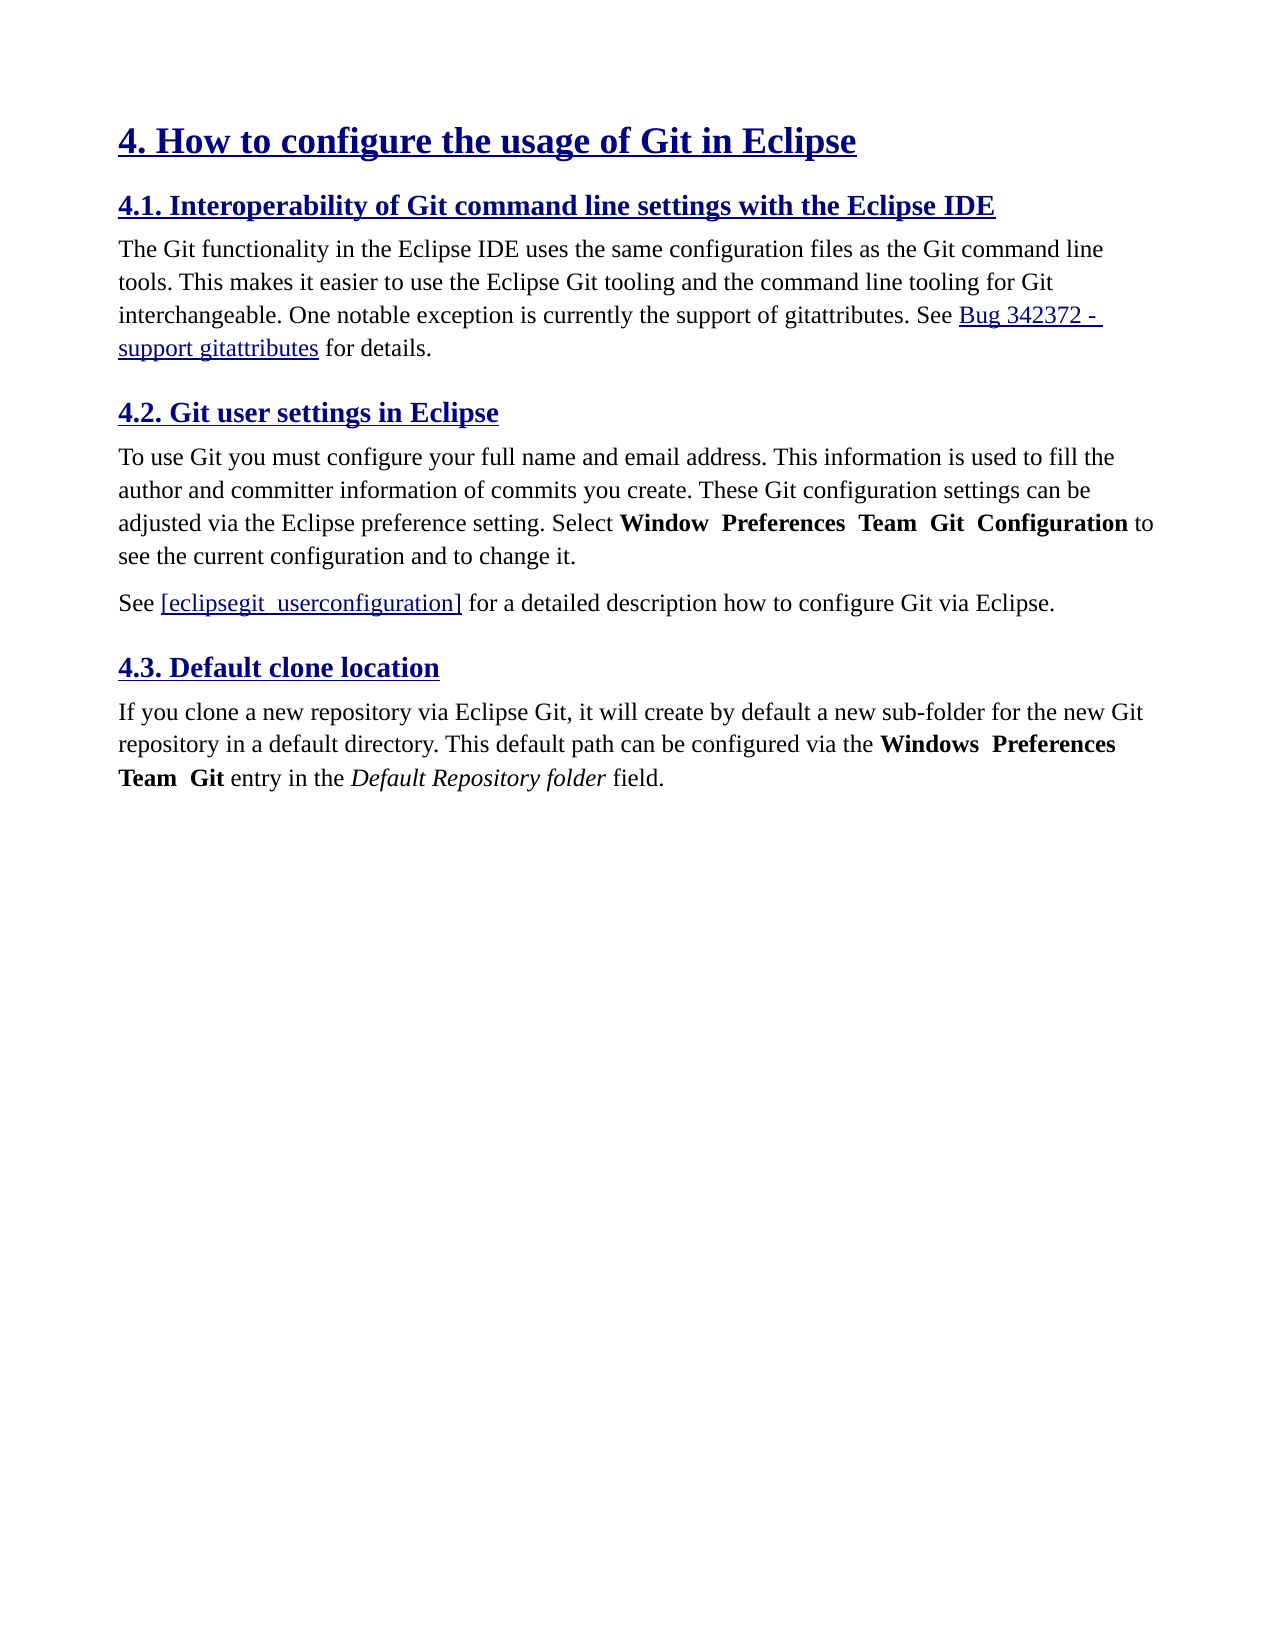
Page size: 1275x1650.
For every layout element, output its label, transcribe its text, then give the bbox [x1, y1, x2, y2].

subtitle 4.1. Interoperability of Git command line settings with the Eclipse IDE [118, 188, 1157, 222]
text If you clone a new repository via Eclipse Git, it will create by default a new sub-folder for the new Git repository in a default directory. This default path can be configured via the Windows Preferences Team Git entry in the Default Repository folder field. [118, 697, 1157, 791]
text The Git functionality in the Eclipse IDE uses the same configuration files as the Git command line tools. This makes it easier to use the Eclipse Git tooling and the command line tooling for Git interchangeable. One notable exception is currently the support of gitattributes. See Bug 342372 - support gitattributes for details. [118, 234, 1157, 362]
subtitle 4.3. Default clone location [118, 651, 1157, 684]
text To use Git you must configure your full name and email address. This information is used to fill the author and committer information of commits you create. These Git configuration settings can be adjusted via the Eclipse preference setting. Select Window Preferences Team Git Configuration to see the current configuration and to change it. [118, 442, 1157, 569]
text See [eclipsegit_userconfiguration] for a detailed description how to configure Git via Eclipse. [118, 588, 1157, 617]
subtitle 4. How to configure the usage of Git in Eclipse [118, 118, 1157, 161]
subtitle 4.2. Git user settings in Eclipse [118, 396, 1157, 429]
